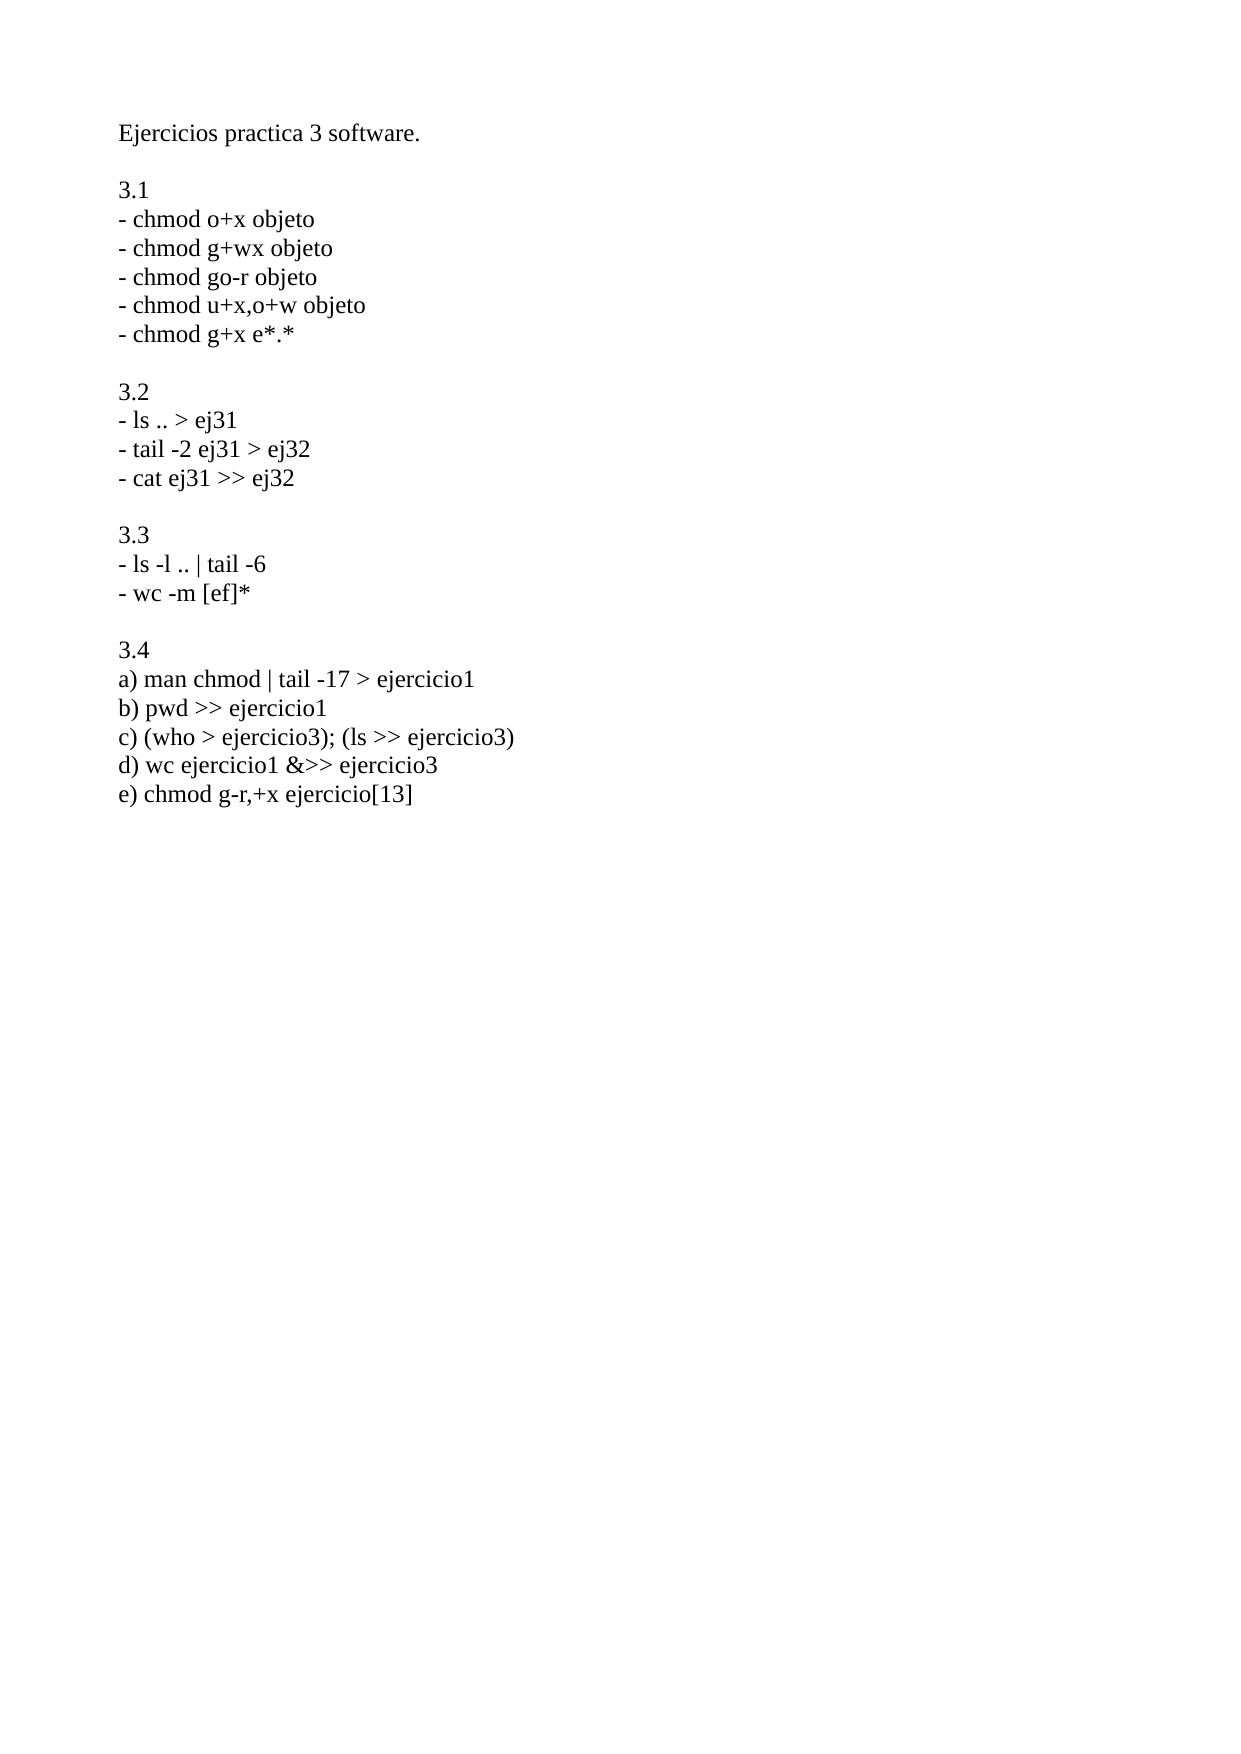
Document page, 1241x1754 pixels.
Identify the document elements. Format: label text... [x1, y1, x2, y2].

text 3.4 [118, 636, 1122, 664]
text d) wc ejercicio1 &>> ejercicio3 [118, 751, 1122, 779]
text a) man chmod | tail -17 > ejercicio1 [118, 664, 1122, 693]
text - ls -l .. | tail -6 [118, 549, 1122, 578]
text 3.3 [118, 521, 1122, 549]
text - ls .. > ej31 [118, 406, 1122, 434]
text e) chmod g-r,+x ejercicio[13] [118, 779, 1122, 808]
text - chmod u+x,o+w objeto [118, 291, 1122, 319]
text c) (who > ejercicio3); (ls >> ejercicio3) [118, 722, 1122, 751]
text - chmod g+wx objeto [118, 233, 1122, 262]
text - wc -m [ef]* [118, 578, 1122, 607]
text - chmod go-r objeto [118, 262, 1122, 291]
text 3.2 [118, 377, 1122, 406]
text 3.1 [118, 176, 1122, 204]
text - chmod g+x e*.* [118, 319, 1122, 348]
text b) pwd >> ejercicio1 [118, 693, 1122, 722]
text - tail -2 ej31 > ej32 [118, 434, 1122, 463]
text - cat ej31 >> ej32 [118, 463, 1122, 492]
text - chmod o+x objeto [118, 204, 1122, 233]
text Ejercicios practica 3 software. [118, 118, 1122, 147]
